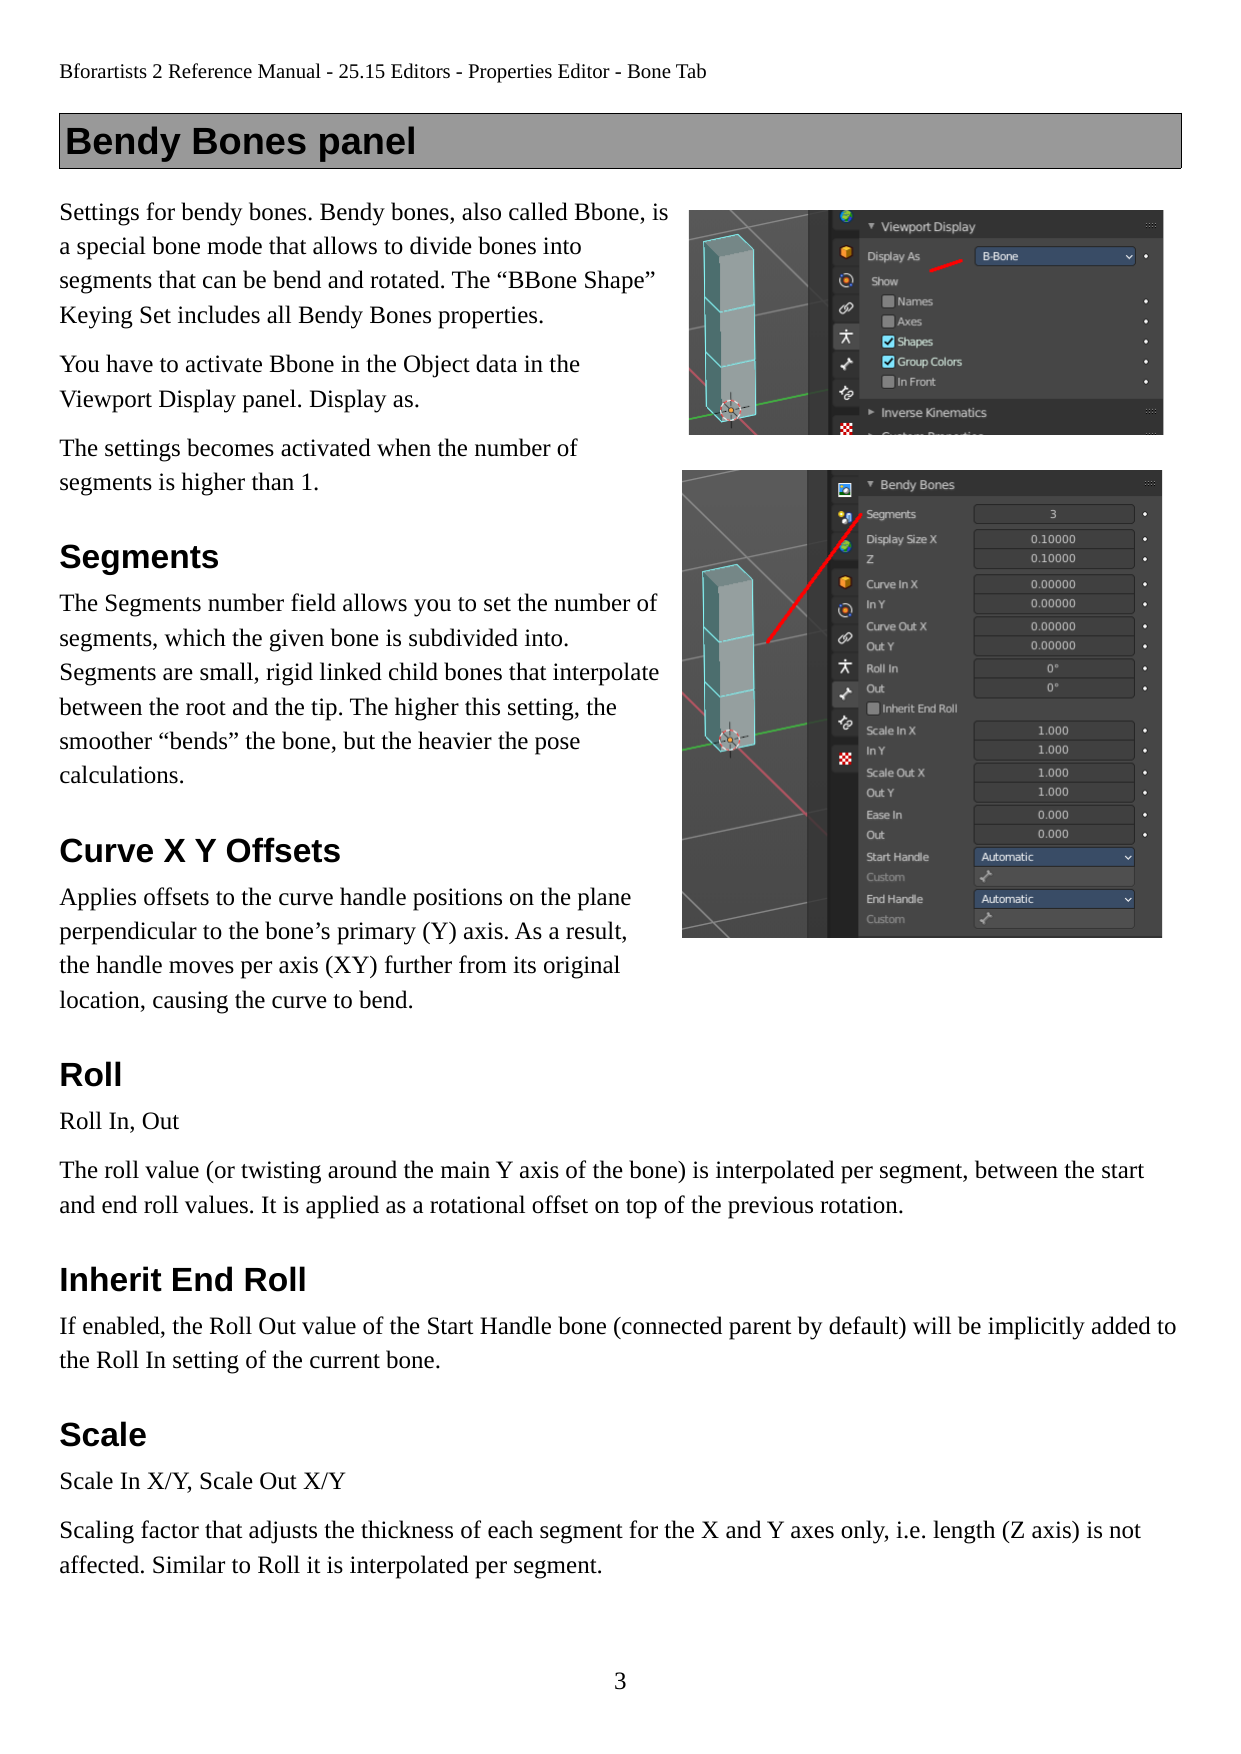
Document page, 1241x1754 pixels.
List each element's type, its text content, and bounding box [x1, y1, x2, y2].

text Settings for bendy bones. Bendy bones, also called Bbone, is a special bone mode that allows to divide bones into segments that can be bend and rotated. The “BBone Shape” Keying Set includes all Bendy Bones properties. [59, 197, 1181, 329]
text Roll In, Out [59, 1106, 1181, 1135]
subtitle Scale [59, 1415, 1181, 1454]
subtitle [1163, 537, 1181, 576]
picture [688, 210, 1164, 435]
text The roll value (or twisting around the main Y axis of the bone) is interpolated per segment, between the start and end roll values. It is applied as a rotational offset on top of the previous rotation. [59, 1155, 1181, 1218]
subtitle [1163, 831, 1181, 869]
subtitle Segments [59, 537, 682, 576]
table_header Bendy Bones panel [60, 114, 1181, 168]
text Scale In X/Y, Scale Out X/Y [59, 1466, 1181, 1495]
subtitle Inherit End Roll [59, 1259, 1181, 1298]
text Scaling factor that adjusts the thickness of each segment for the X and Y axes only, i.e. length (Z axis) is not affected. Similar to Roll it is interpolated per segment. [59, 1515, 1181, 1578]
text The Segments number field allows you to set the number of segments, which the given bone is subdivided into. Segments are small, rigid linked child bones that interpolate between the root and the tip. The higher this setting, the smoother “bends” the bone, but the heavier the pose calculations. [59, 588, 682, 789]
text The settings becomes activated when the number of segments is higher than 1. [59, 433, 1181, 496]
text If enabled, the Roll Out value of the Start Handle bone (connected parent by default) will be implicitly added to the Roll In setting of the current bone. [59, 1311, 1181, 1374]
subtitle Roll [59, 1055, 1181, 1094]
picture [682, 470, 1163, 938]
subtitle Curve X Y Offsets [59, 831, 682, 869]
text Applies offsets to the curve handle positions on the plane perpendicular to the bone’s primary (Y) axis. As a result, the handle moves per axis (XY) further from its original location, causing the curve to bend. [59, 882, 1181, 1014]
text You have to activate Bbone in the Object data in the Viewport Display panel. Display as. [59, 349, 688, 412]
